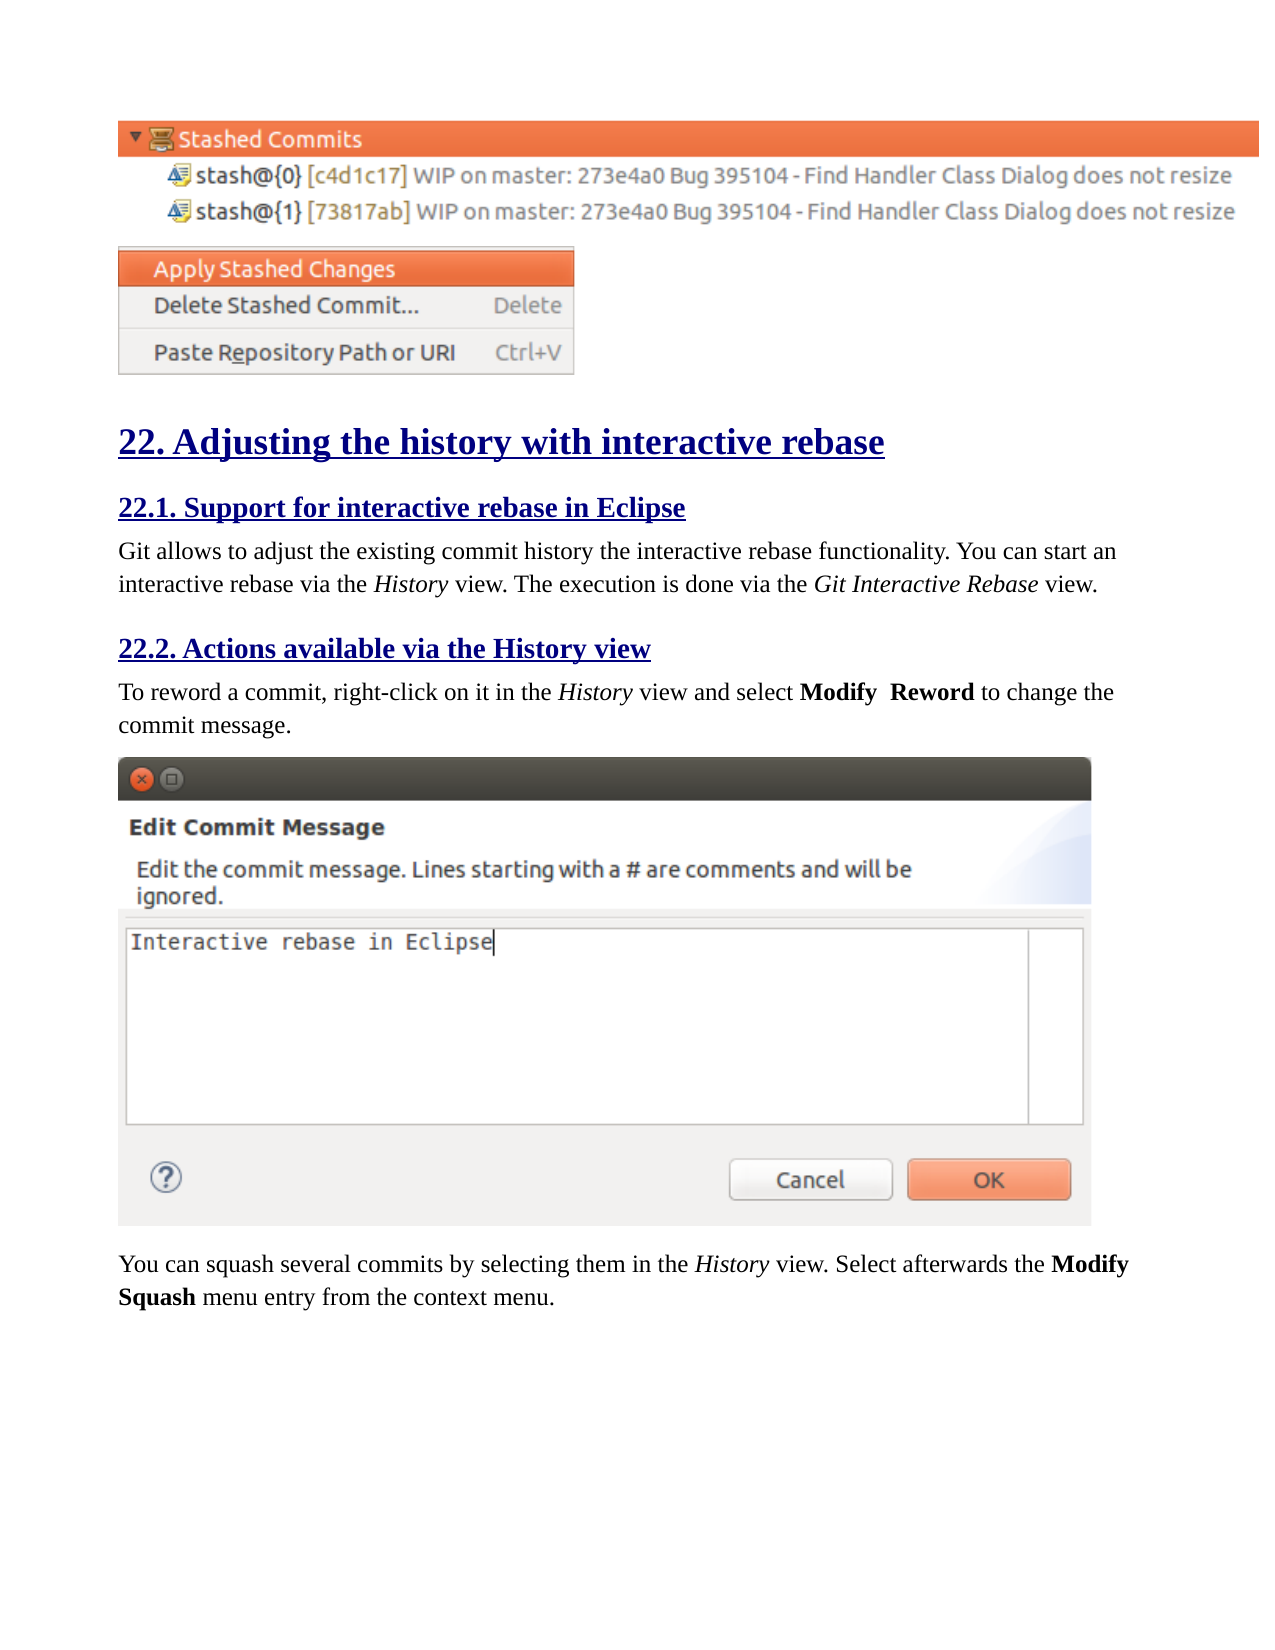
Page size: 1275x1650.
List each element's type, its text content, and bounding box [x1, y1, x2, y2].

text You can squash several commits by selecting them in the History view. Select afterwards the Modify Squash menu entry from the context menu. [118, 1249, 1157, 1311]
text Git allows to adjust the existing commit history the interactive rebase functionality. You can start an interactive rebase via the History view. The execution is done via the Git Interactive Rebase view. [118, 536, 1157, 598]
subtitle 22.2. Actions available via the History view [118, 631, 1157, 665]
text To reword a commit, right-click on it in the History view and select Modify Reword to change the commit message. [118, 677, 1157, 739]
picture [118, 246, 575, 375]
picture [118, 118, 1259, 237]
subtitle 22. Adjusting the history with interactive rebase [118, 420, 1157, 463]
subtitle 22.1. Support for interactive rebase in Eclipse [118, 490, 1157, 523]
picture [118, 757, 1092, 1226]
